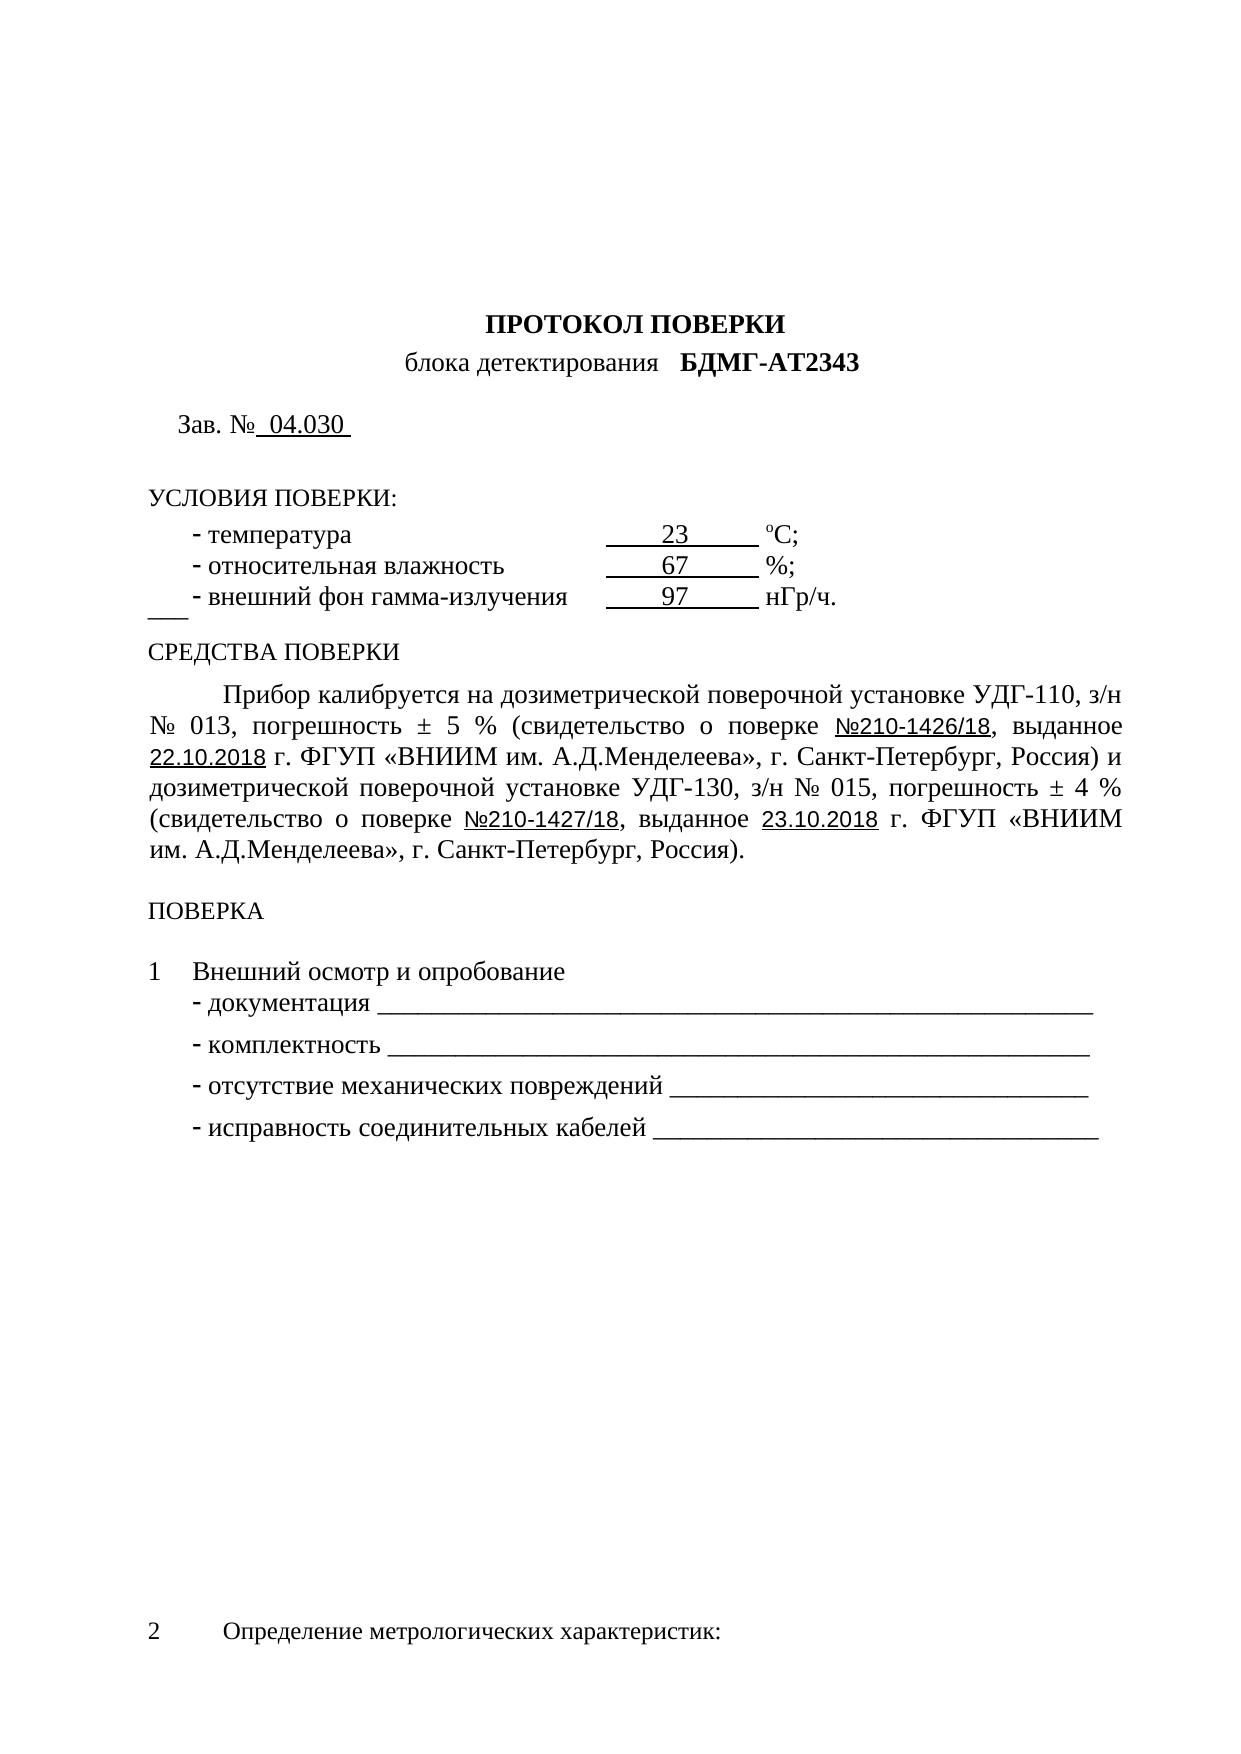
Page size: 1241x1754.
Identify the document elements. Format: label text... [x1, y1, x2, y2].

text блока детектирования БДМГ-АТ2343 [148, 346, 1123, 377]
text  отсутствие механических повреждений _______________________________ [148, 1070, 1123, 1101]
text ___ [148, 612, 1123, 618]
text  внешний фон гамма-излучения 97 нГр/ч. [148, 581, 1123, 612]
text Зав. № 04.030 [177, 408, 1123, 439]
text ПОВЕРКА [148, 896, 1123, 925]
text Прибор калибруется на дозиметрической поверочной установке УДГ-110, з/н № 013, погрешность ± 5 % (свидетельство о поверке №210-1426/18, выданное 22.10.2018 г. ФГУП «ВНИИМ им. А.Д.Менделеева», г. Санкт-Петербург, Россия) и дозиметрической поверочной установке УДГ-130, з/н № 015, погрешность ± 4 % (свидетельство о поверке №210-1427/18, выданное 23.10.2018 г. ФГУП «ВНИИМ им. А.Д.Менделеева», г. Санкт-Петербург, Россия). [148, 678, 1123, 864]
text 2 Определение метрологических характеристик: [148, 1616, 1123, 1645]
text  относительная влажность 67 %; [148, 549, 1123, 581]
text  документация _____________________________________________________ [148, 987, 1123, 1018]
text  комплектность ____________________________________________________ [148, 1028, 1123, 1059]
text ПРОТОКОЛ ПОВЕРКИ [148, 309, 1123, 340]
text СРЕДСТВА ПОВЕРКИ [148, 637, 1123, 666]
text 1 Внешний осмотр и опробование [148, 956, 1123, 987]
text УСЛОВИЯ ПОВЕРКИ: [148, 483, 1123, 512]
text  исправность соединительных кабелей _________________________________ [148, 1111, 1123, 1142]
text  температура 23 оС; [192, 518, 1123, 549]
